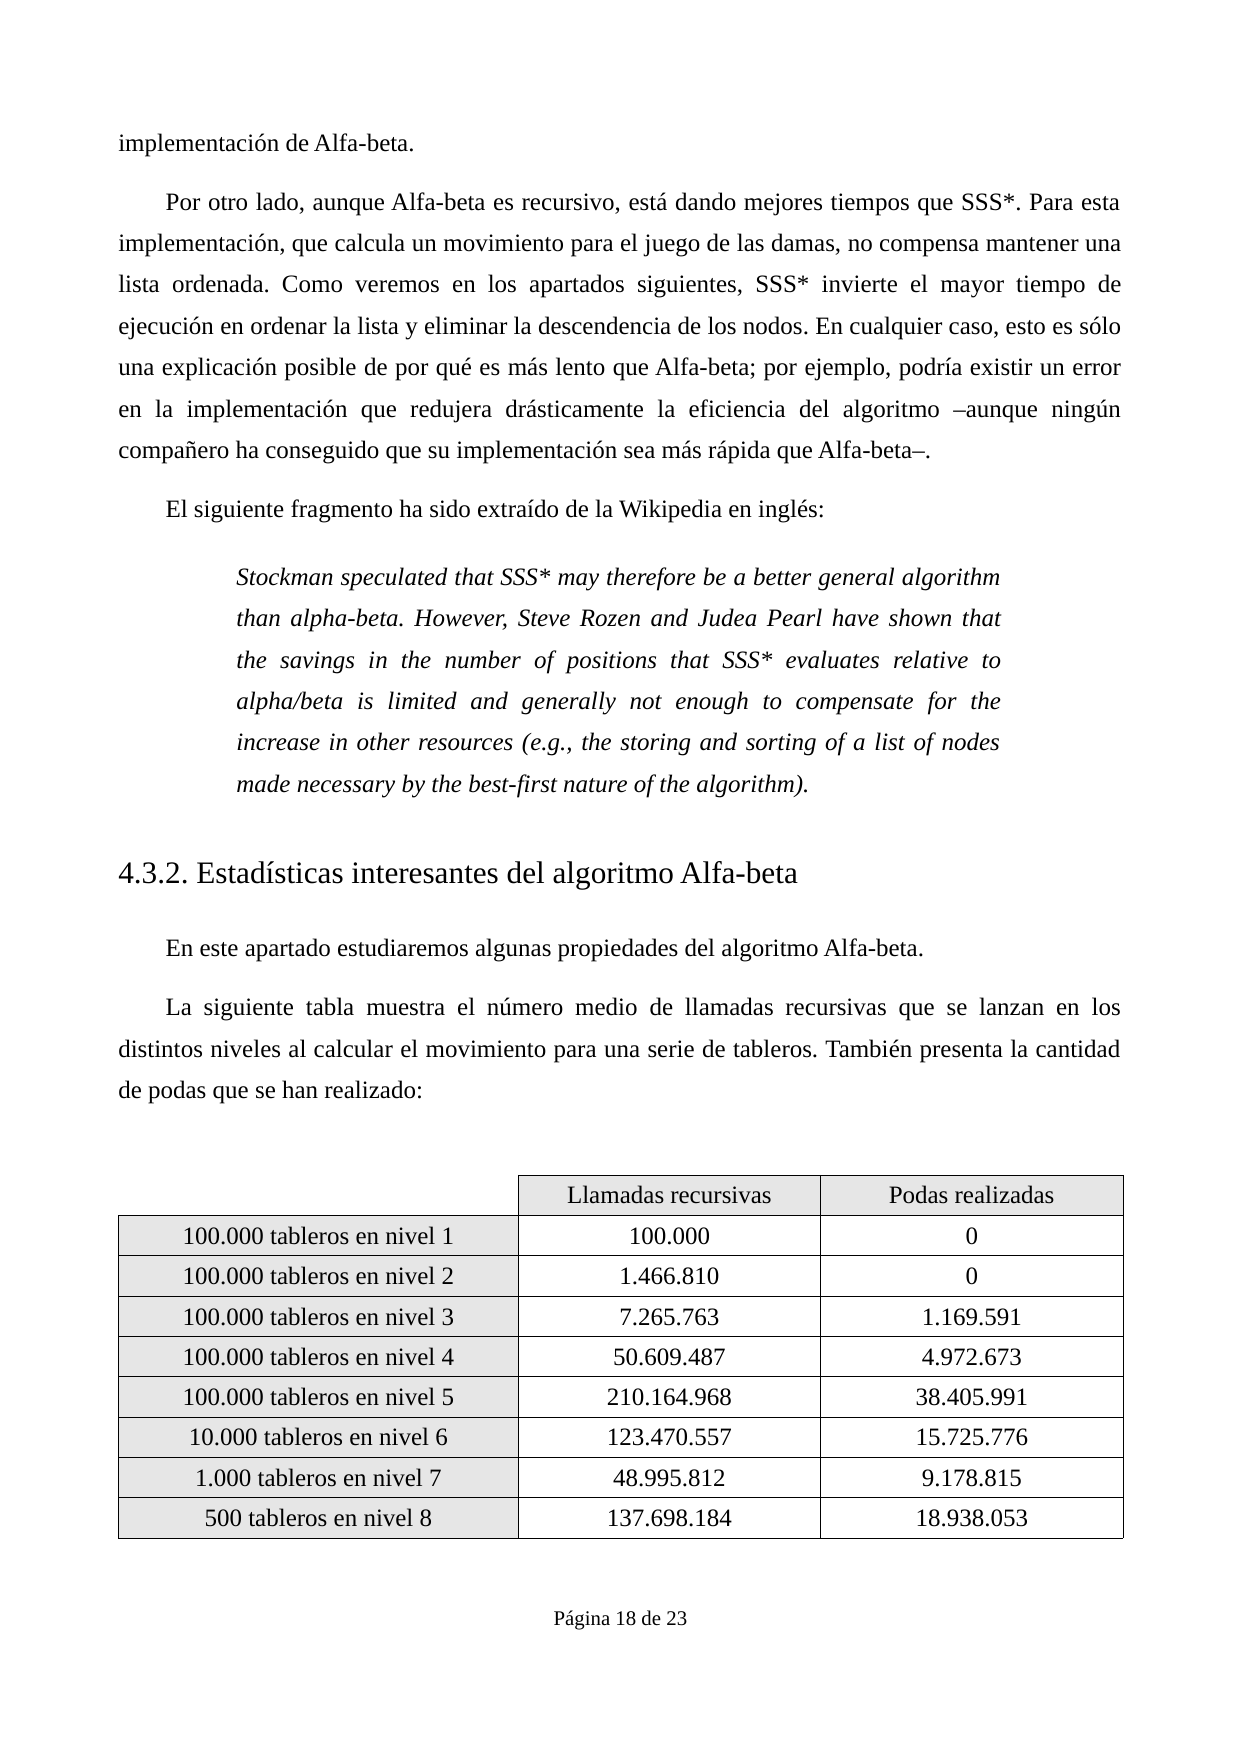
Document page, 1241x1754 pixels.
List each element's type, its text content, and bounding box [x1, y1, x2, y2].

table_header Llamadas recursivas [519, 1176, 820, 1215]
table_cell 0 [821, 1216, 1123, 1255]
text La siguiente tabla muestra el número medio de llamadas recursivas que se lanzan en los distintos niveles al calcular el movimiento para una serie de tableros. También presenta la cantidad de podas que se han realizado: [118, 983, 1122, 1107]
table_cell 100.000 [519, 1216, 820, 1255]
table_cell 100.000 tableros en nivel 4 [119, 1337, 518, 1376]
text Por otro lado, aunque Alfa-beta es recursivo, está dando mejores tiempos que SSS*. Para esta implementación, que calcula un movimiento para el juego de las damas, no compensa mantener una lista ordenada. Como veremos en los apartados siguientes, SSS* invierte el mayor tiempo de ejecución en ordenar la lista y eliminar la descendencia de los nodos. En cualquier caso, esto es sólo una explicación posible de por qué es más lento que Alfa-beta; por ejemplo, podría existir un error en la implementación que redujera drásticamente la eficiencia del algoritmo –aunque ningún compañero ha conseguido que su implementación sea más rápida que Alfa-beta–. [118, 177, 1122, 467]
table_cell 48.995.812 [519, 1458, 820, 1497]
text Stockman speculated that SSS* may therefore be a better general algorithm than alpha-beta. However, Steve Rozen and Judea Pearl have shown that the savings in the number of positions that SSS* evaluates relative to alpha/beta is limited and generally not enough to compensate for the increase in other resources (e.g., the storing and sorting of a list of nodes made necessary by the best-first nature of the algorithm). [236, 552, 1004, 800]
subtitle 4.3.2. Estadísticas interesantes del algoritmo Alfa-beta [118, 855, 1122, 891]
table_cell 123.470.557 [519, 1418, 820, 1457]
table_header [118, 1175, 518, 1215]
table_cell 100.000 tableros en nivel 5 [119, 1377, 518, 1417]
table_cell 15.725.776 [821, 1418, 1123, 1457]
table_cell 137.698.184 [519, 1498, 820, 1538]
text El siguiente fragmento ha sido extraído de la Wikipedia en inglés: [118, 484, 1122, 526]
table_cell 18.938.053 [821, 1498, 1123, 1538]
table_cell 1.169.591 [821, 1297, 1123, 1336]
text En este apartado estudiaremos algunas propiedades del algoritmo Alfa-beta. [118, 924, 1122, 965]
table_cell 4.972.673 [821, 1337, 1123, 1376]
table_cell 210.164.968 [519, 1377, 820, 1417]
table_cell 100.000 tableros en nivel 2 [119, 1256, 518, 1296]
text implementación de Alfa-beta. [118, 118, 1122, 159]
table_cell 1.466.810 [519, 1256, 820, 1296]
table_cell 38.405.991 [821, 1377, 1123, 1417]
table_cell 1.000 tableros en nivel 7 [119, 1458, 518, 1497]
table_cell 10.000 tableros en nivel 6 [119, 1418, 518, 1457]
table_cell 50.609.487 [519, 1337, 820, 1376]
table_cell 0 [821, 1256, 1123, 1296]
table_cell 9.178.815 [821, 1458, 1123, 1497]
table_cell 7.265.763 [519, 1297, 820, 1336]
table_header Podas realizadas [821, 1176, 1123, 1215]
table_cell 100.000 tableros en nivel 1 [119, 1216, 518, 1255]
table_cell 100.000 tableros en nivel 3 [119, 1297, 518, 1336]
table_cell 500 tableros en nivel 8 [119, 1498, 518, 1538]
